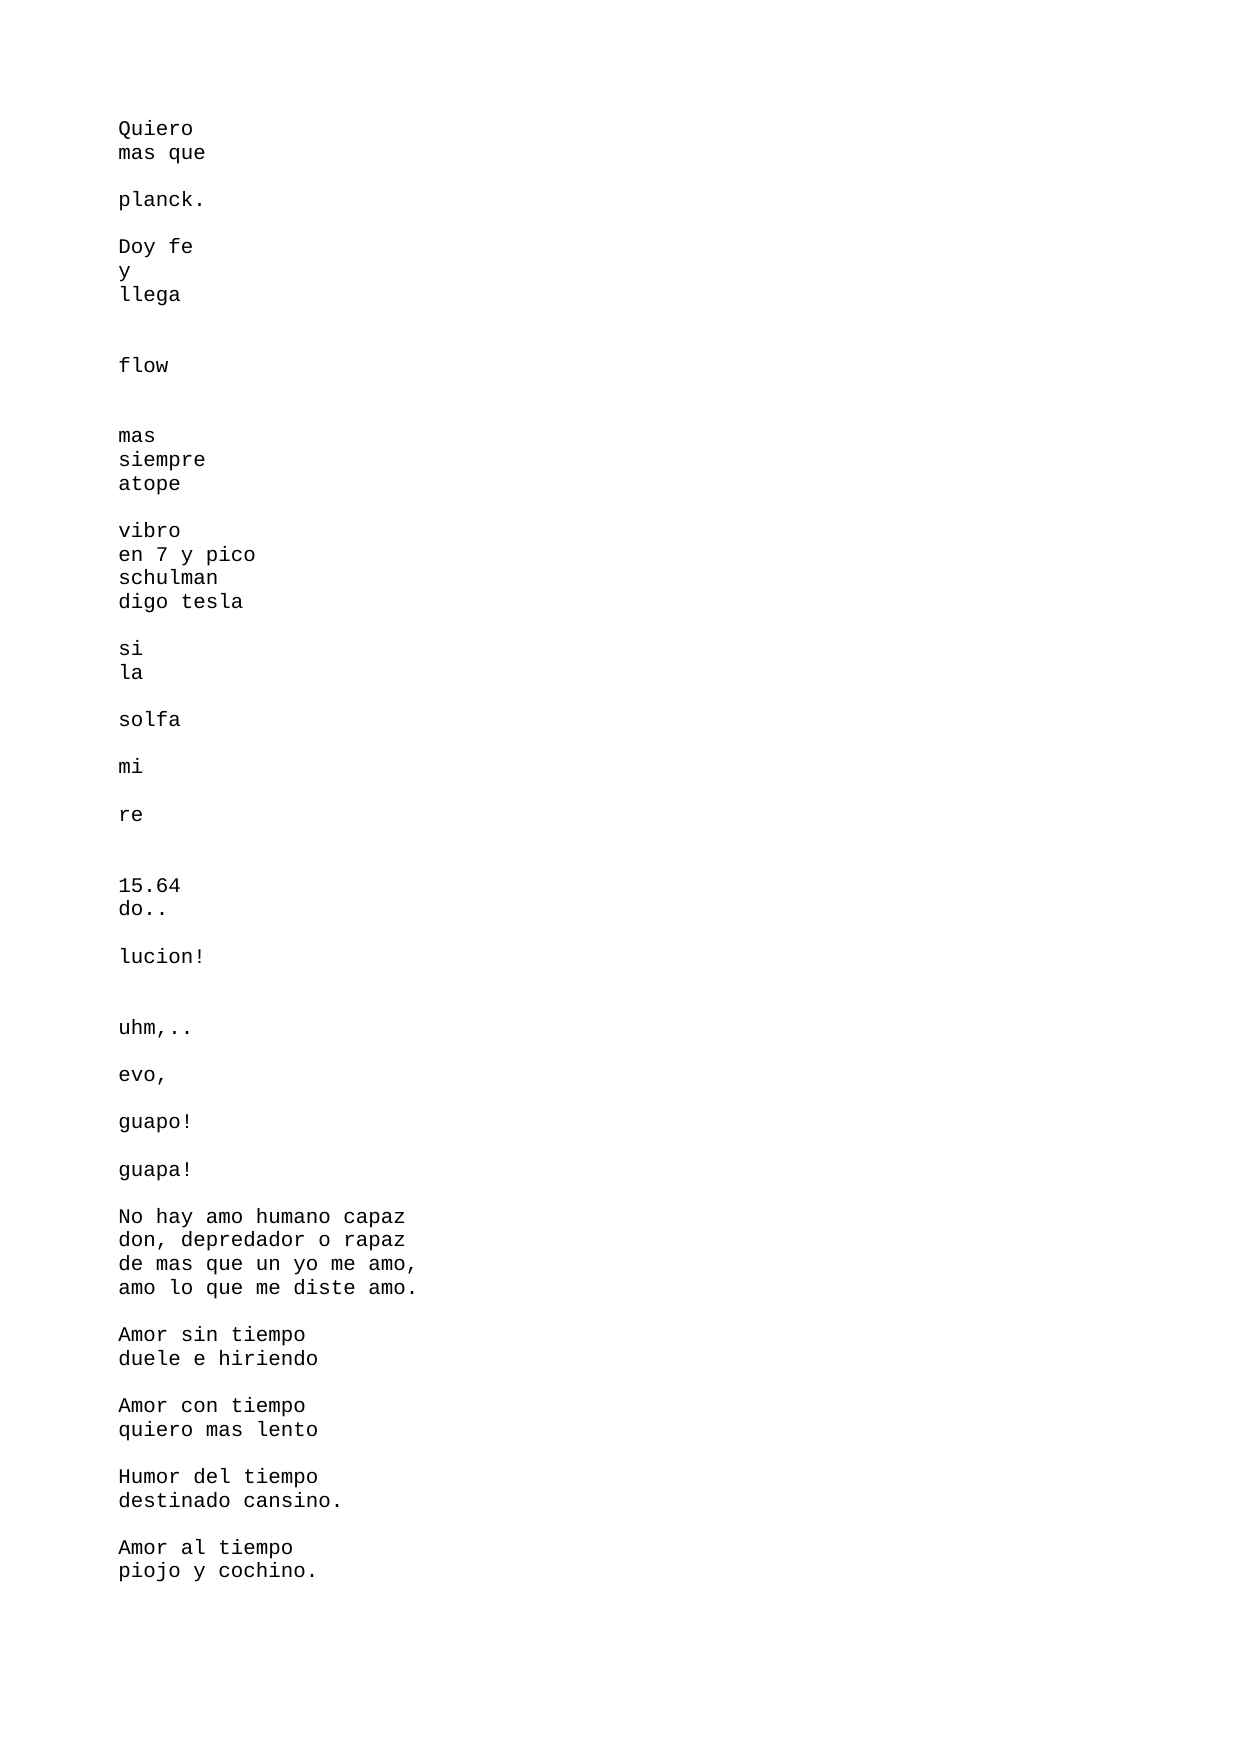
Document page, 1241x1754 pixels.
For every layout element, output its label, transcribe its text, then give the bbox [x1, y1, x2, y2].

text guapo! [118, 1111, 1122, 1135]
text flow [118, 354, 1122, 378]
text guapa! [118, 1158, 1122, 1182]
text lucion! [118, 946, 1122, 969]
text No hay amo humano capaz [118, 1206, 1122, 1229]
text Amor al tiempo [118, 1537, 1122, 1561]
text do.. [118, 898, 1122, 922]
text solfa [118, 709, 1122, 733]
text la [118, 662, 1122, 686]
text Amor sin tiempo [118, 1324, 1122, 1348]
text y [118, 260, 1122, 284]
text mas [118, 426, 1122, 449]
text atope [118, 473, 1122, 496]
text don, depredador o rapaz [118, 1229, 1122, 1253]
text schulman [118, 567, 1122, 591]
text Quiero [118, 118, 1122, 142]
text en 7 y pico [118, 544, 1122, 567]
text vibro [118, 520, 1122, 544]
text destinado cansino. [118, 1489, 1122, 1513]
text evo, [118, 1064, 1122, 1088]
text digo tesla [118, 591, 1122, 615]
text piojo y cochino. [118, 1561, 1122, 1584]
text duele e hiriendo [118, 1348, 1122, 1371]
text amo lo que me diste amo. [118, 1277, 1122, 1300]
text mi [118, 757, 1122, 780]
text de mas que un yo me amo, [118, 1253, 1122, 1277]
text llega [118, 284, 1122, 307]
text siempre [118, 449, 1122, 473]
text Amor con tiempo [118, 1395, 1122, 1419]
text uhm,.. [118, 1017, 1122, 1040]
text re [118, 804, 1122, 827]
text quiero mas lento [118, 1419, 1122, 1442]
text 15.64 [118, 875, 1122, 898]
text Humor del tiempo [118, 1466, 1122, 1489]
text si [118, 638, 1122, 662]
text mas que [118, 142, 1122, 165]
text Doy fe [118, 236, 1122, 260]
text planck. [118, 189, 1122, 213]
